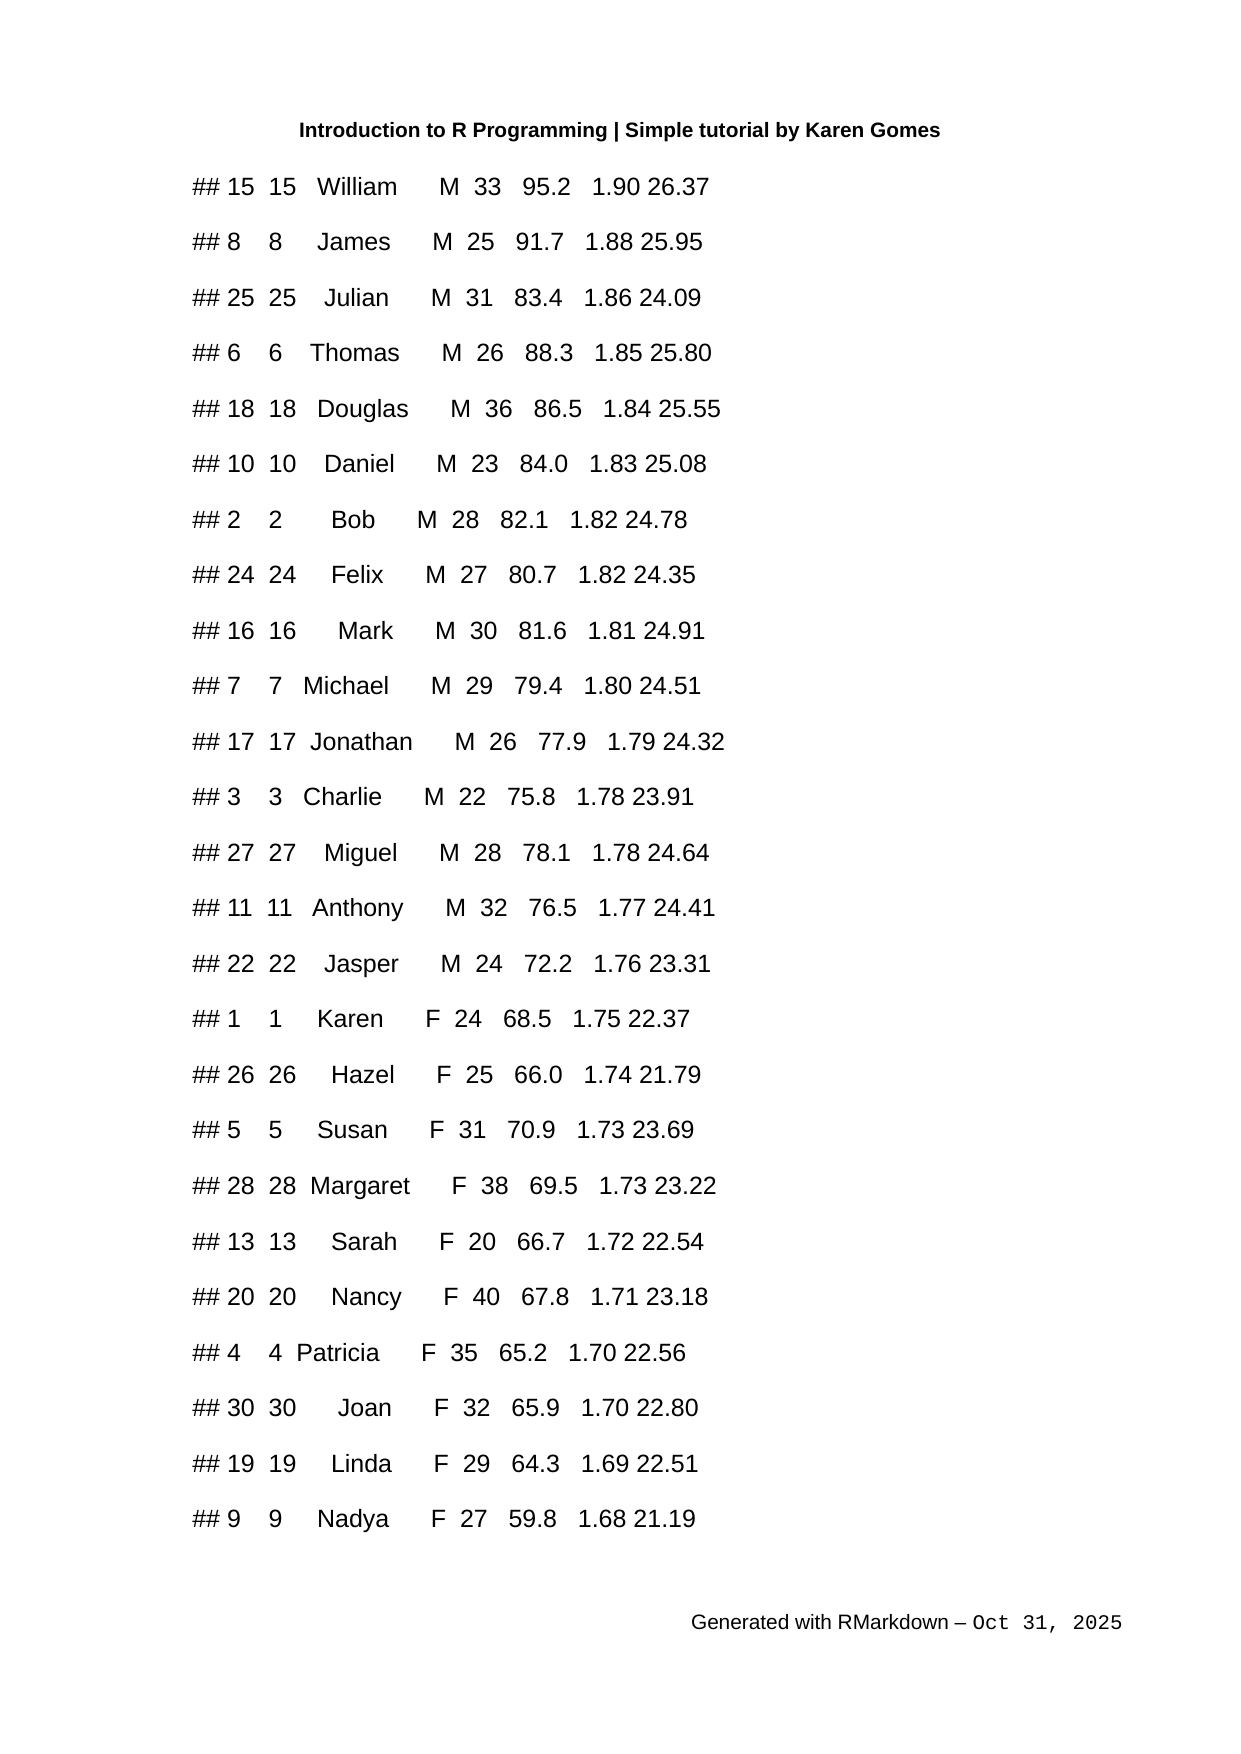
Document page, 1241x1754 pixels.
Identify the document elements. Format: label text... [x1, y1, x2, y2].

text ## 2 2 Bob M 28 82.1 1.82 24.78 [118, 505, 1122, 533]
text ## 1 1 Karen F 24 68.5 1.75 22.37 [118, 1004, 1122, 1033]
text ## 19 19 Linda F 29 64.3 1.69 22.51 [118, 1448, 1122, 1477]
text ## 8 8 James M 25 91.7 1.88 25.95 [118, 227, 1122, 256]
text ## 22 22 Jasper M 24 72.2 1.76 23.31 [118, 949, 1122, 978]
text ## 24 24 Felix M 27 80.7 1.82 24.35 [118, 560, 1122, 589]
text ## 30 30 Joan F 32 65.9 1.70 22.80 [118, 1393, 1122, 1422]
text ## 7 7 Michael M 29 79.4 1.80 24.51 [118, 671, 1122, 700]
text ## 18 18 Douglas M 36 86.5 1.84 25.55 [118, 394, 1122, 422]
text ## 5 5 Susan F 31 70.9 1.73 23.69 [118, 1115, 1122, 1144]
text ## 25 25 Julian M 31 83.4 1.86 24.09 [118, 283, 1122, 311]
text ## 3 3 Charlie M 22 75.8 1.78 23.91 [118, 782, 1122, 811]
text ## 11 11 Anthony M 32 76.5 1.77 24.41 [118, 893, 1122, 922]
text ## 13 13 Sarah F 20 66.7 1.72 22.54 [118, 1226, 1122, 1255]
text ## 15 15 William M 33 95.2 1.90 26.37 [118, 172, 1122, 200]
text ## 26 26 Hazel F 25 66.0 1.74 21.79 [118, 1060, 1122, 1089]
text ## 28 28 Margaret F 38 69.5 1.73 23.22 [118, 1171, 1122, 1200]
text ## 16 16 Mark M 30 81.6 1.81 24.91 [118, 616, 1122, 644]
text ## 17 17 Jonathan M 26 77.9 1.79 24.32 [118, 727, 1122, 756]
text ## 27 27 Miguel M 28 78.1 1.78 24.64 [118, 838, 1122, 867]
text ## 9 9 Nadya F 27 59.8 1.68 21.19 [118, 1504, 1122, 1533]
text ## 4 4 Patricia F 35 65.2 1.70 22.56 [118, 1337, 1122, 1366]
text ## 10 10 Daniel M 23 84.0 1.83 25.08 [118, 449, 1122, 478]
text ## 20 20 Nancy F 40 67.8 1.71 23.18 [118, 1282, 1122, 1311]
text ## 6 6 Thomas M 26 88.3 1.85 25.80 [118, 338, 1122, 367]
